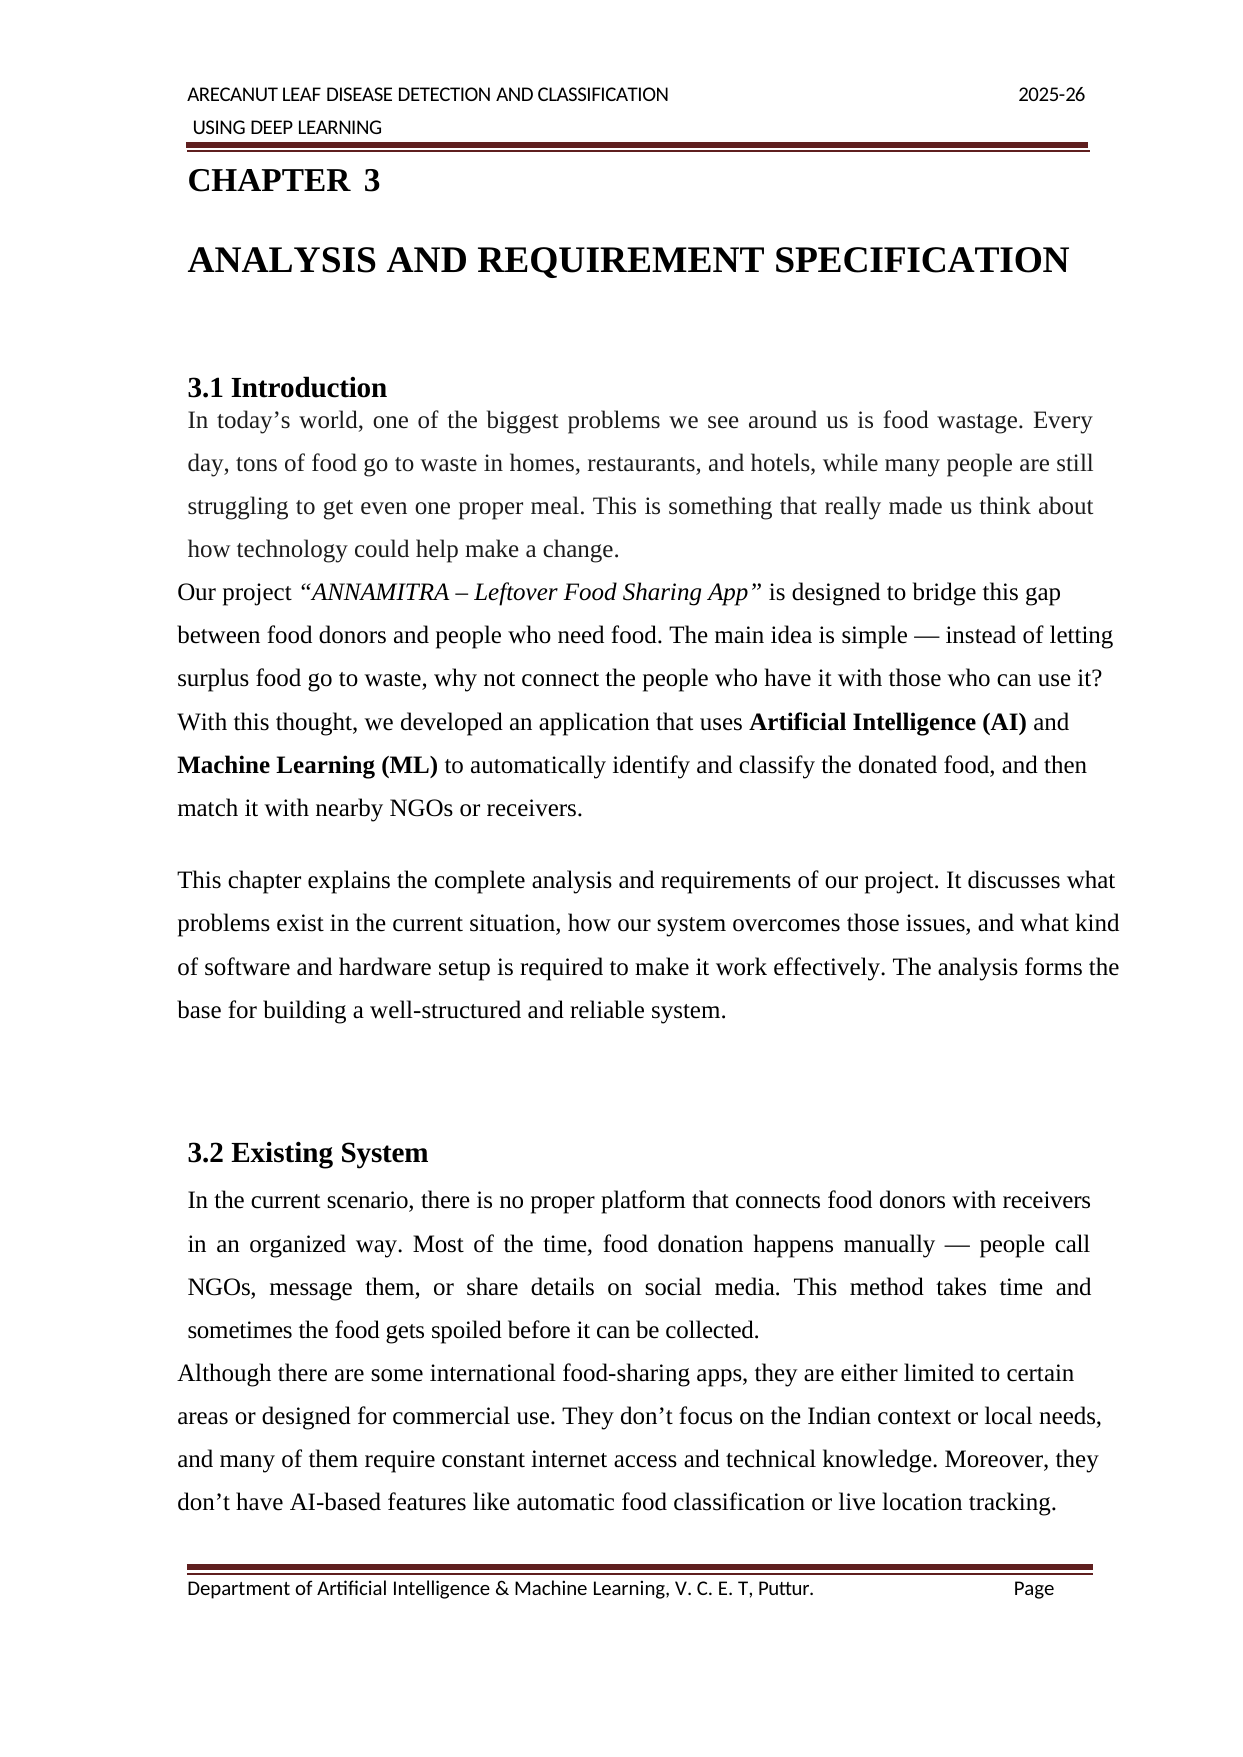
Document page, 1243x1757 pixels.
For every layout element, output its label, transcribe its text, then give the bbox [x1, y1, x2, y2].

text CHAPTER 3 [187, 160, 1125, 198]
subtitle Existing System [187, 1136, 1125, 1169]
text Our project “ANNAMITRA – Leftover Food Sharing App” is designed to bridge this gap between food donors and people who need food. The main idea is simple — instead of letting surplus food go to waste, why not connect the people who have it with those who can use it? With this thought, we developed an application that uses Artificial Intelligence (AI) and Machine Learning (ML) to automatically identify and classify the donated food, and then match it with nearby NGOs or receivers. [177, 577, 1125, 822]
subtitle ANALYSIS AND REQUIREMENT SPECIFICATION [187, 237, 1125, 280]
text In the current scenario, there is no proper platform that connects food donors with receivers in an organized way. Most of the time, food donation happens manually — people call NGOs, message them, or share details on social media. This method takes time and sometimes the food gets spoiled before it can be collected. [187, 1186, 1092, 1344]
text This chapter explains the complete analysis and requirements of our project. It discusses what problems exist in the current situation, how our system overcomes those issues, and what kind of software and hardware setup is required to make it work effectively. The analysis forms the base for building a well-structured and reliable system. [177, 865, 1125, 1023]
subtitle Introduction [187, 370, 1125, 403]
text In today’s world, one of the biggest problems we see around us is food wastage. Every day, tons of food go to waste in homes, restaurants, and hotels, while many people are still struggling to get even one proper meal. This is something that really made us think about how technology could help make a change. [187, 405, 1095, 563]
text Although there are some international food-sharing apps, they are either limited to certain areas or designed for commercial use. They don’t focus on the Indian context or local needs, and many of them require constant internet access and technical knowledge. Moreover, they don’t have AI-based features like automatic food classification or live location tracking. [177, 1358, 1125, 1516]
